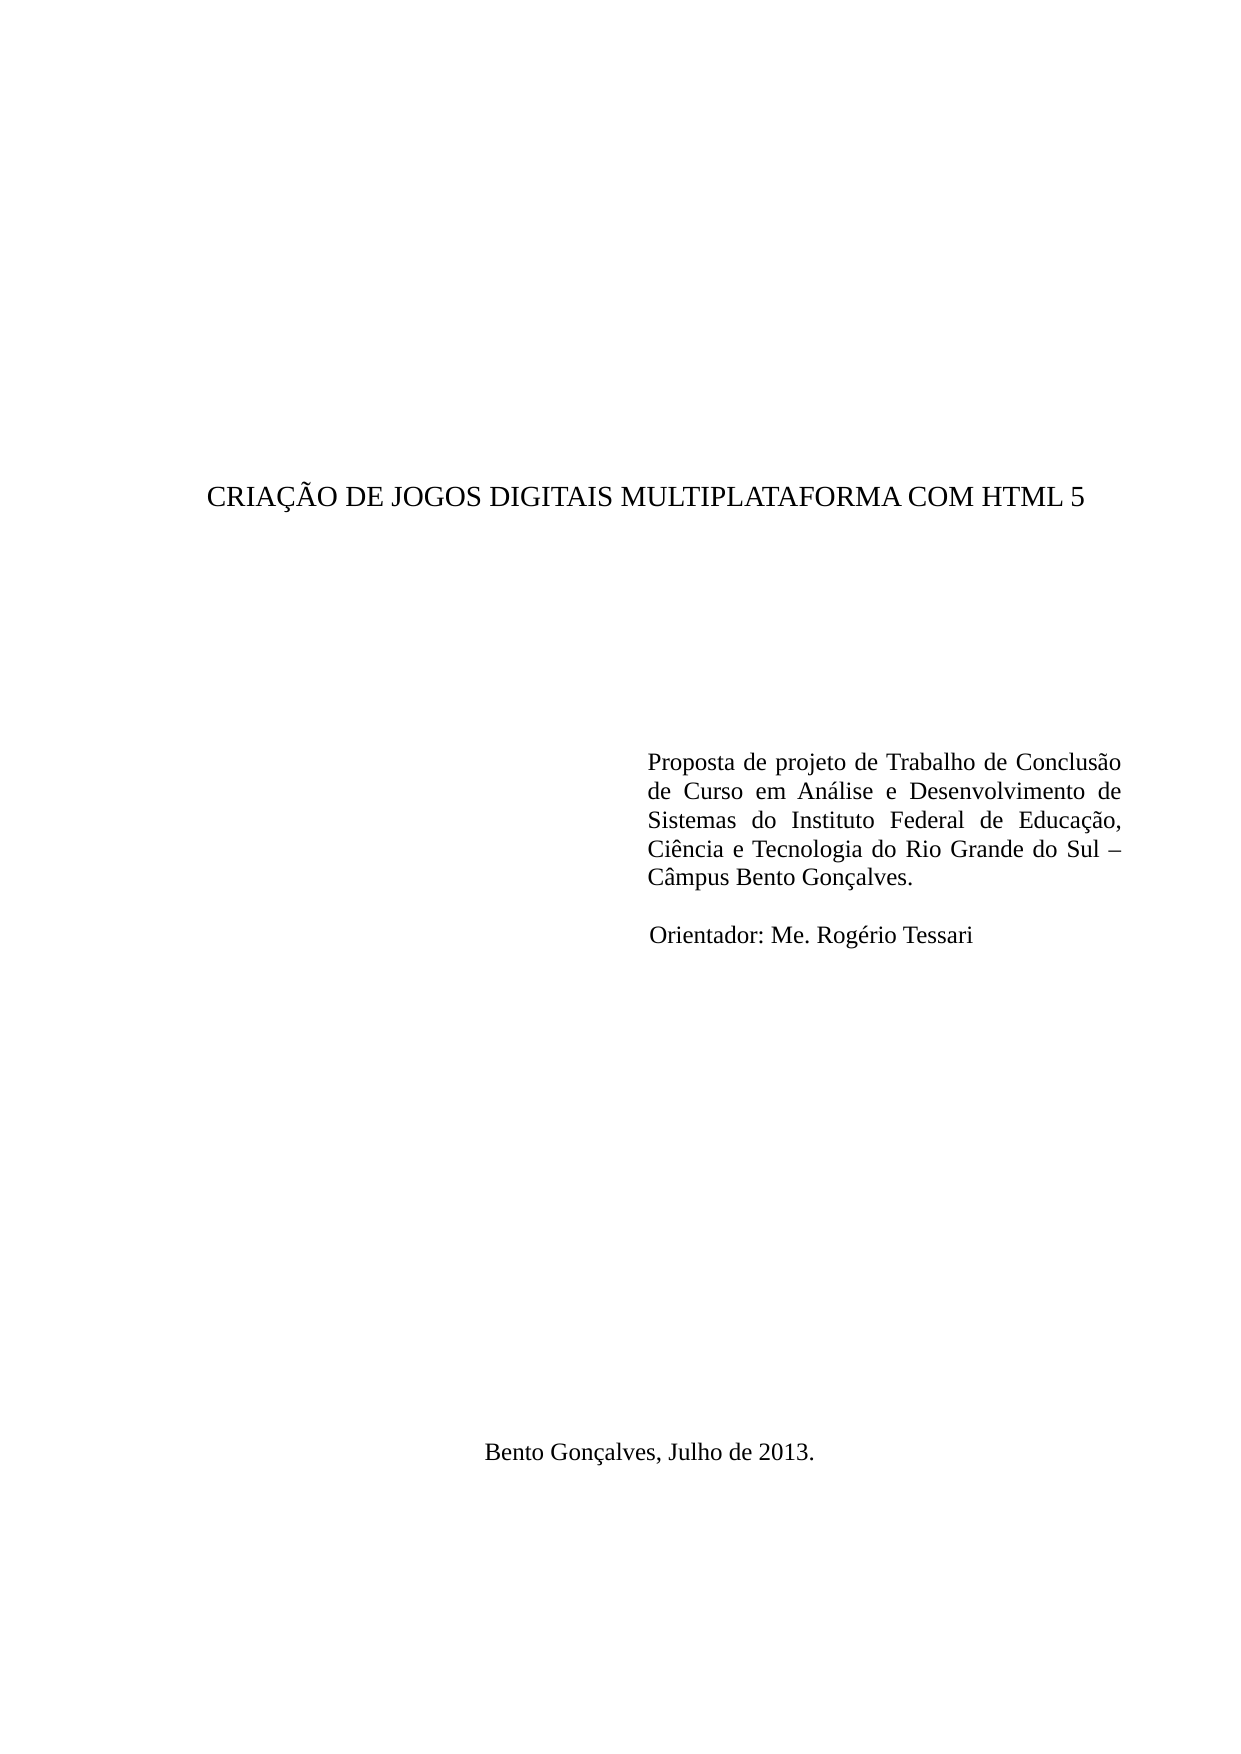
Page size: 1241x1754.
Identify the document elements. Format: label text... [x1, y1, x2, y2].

text CRIAÇÃO DE JOGOS DIGITAIS MULTIPLATAFORMA COM HTML 5 [177, 479, 1122, 513]
text Bento Gonçalves, Julho de 2013. [177, 1437, 1122, 1466]
text Orientador: Me. Rogério Tessari [649, 920, 1122, 949]
text Proposta de projeto de Trabalho de Conclusão de Curso em Análise e Desenvolvimento de Sistemas do Instituto Federal de Educação, Ciência e Tecnologia do Rio Grande do Sul – Câmpus Bento Gonçalves. [647, 747, 1122, 891]
